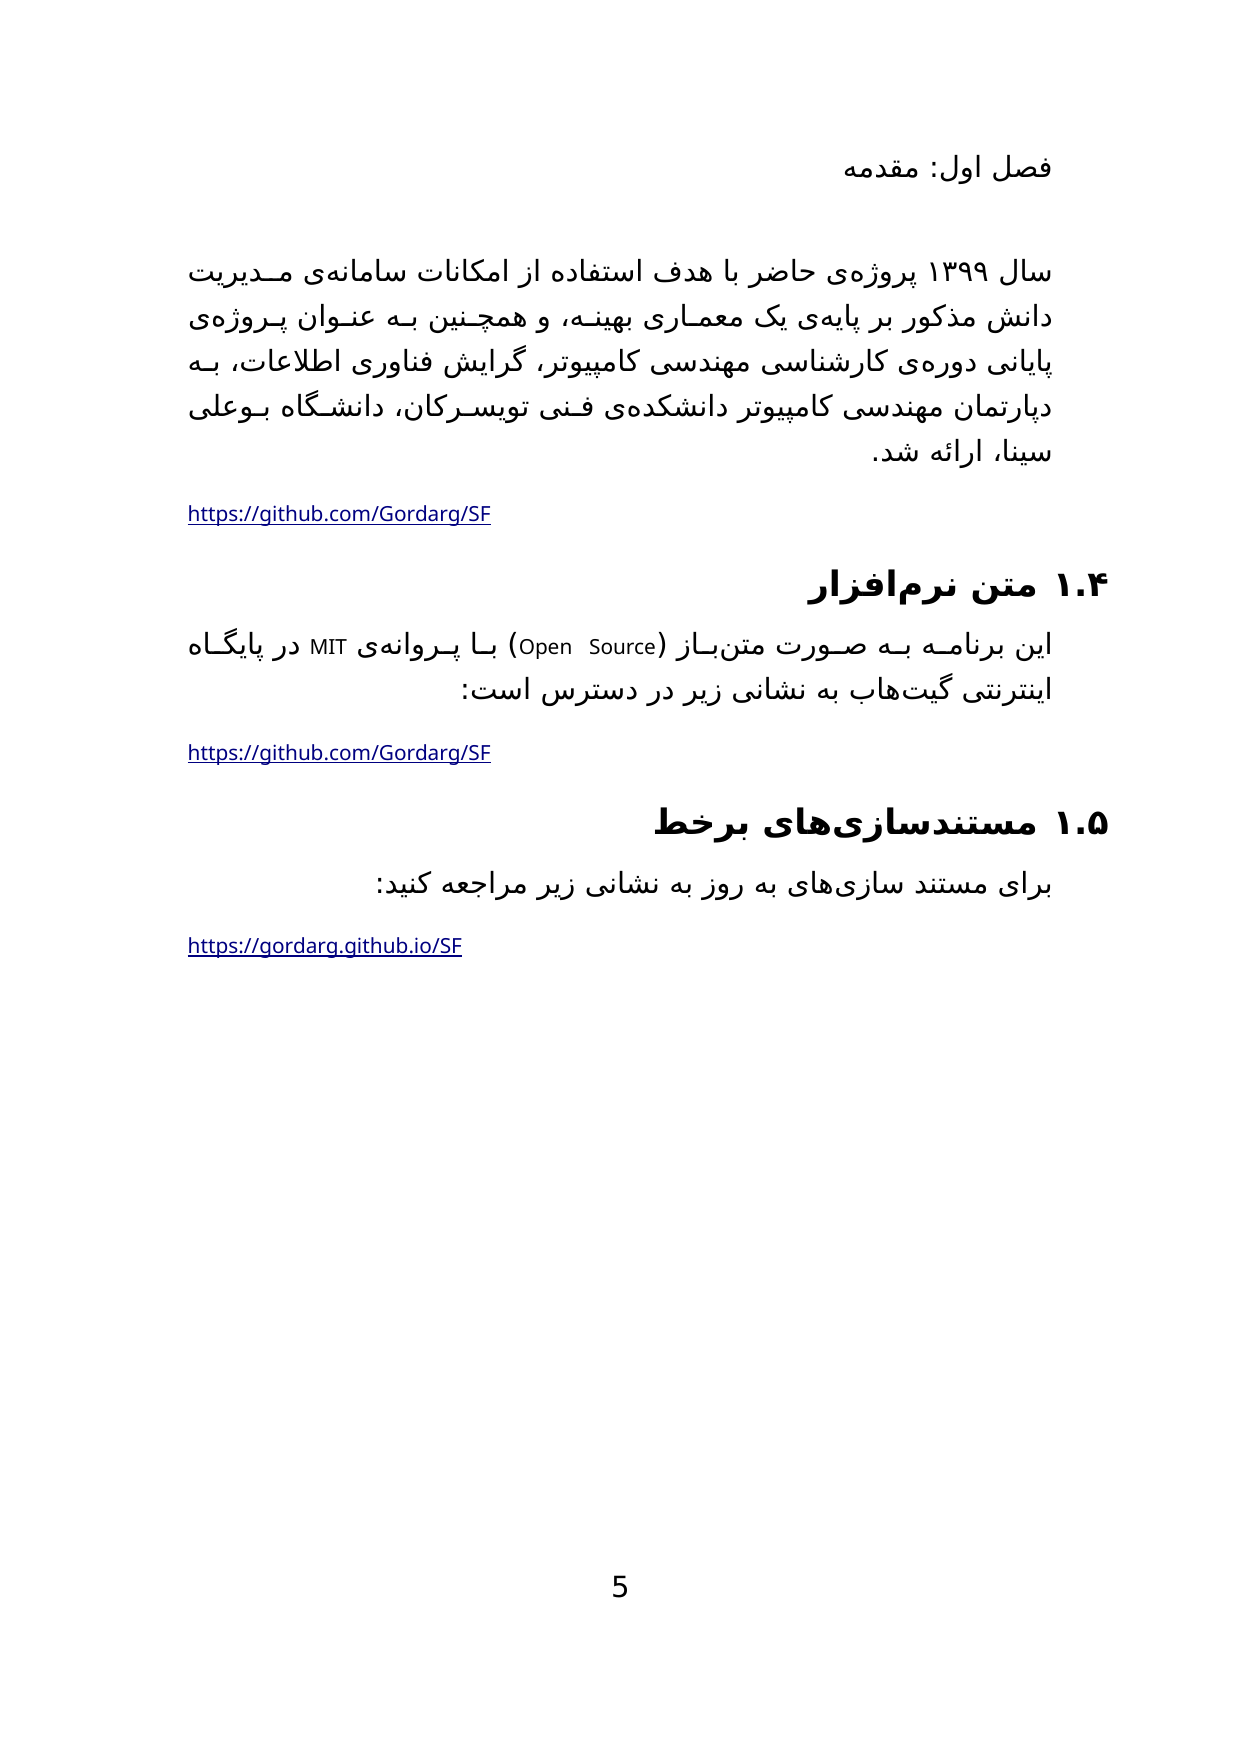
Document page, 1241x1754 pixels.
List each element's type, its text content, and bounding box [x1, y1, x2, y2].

text سال ۱۳۹۹ پروژه‌ی حاضر با هدف استفاده از امکانات سامانه‌ی مدیریت دانش مذکور بر پایه‌ی یک معماری بهینه، و همچنین به عنوان پروژه‌ی پایانی دوره‌ی کارشناسی مهندسی کامپیوتر، گرایش فناوری اطلاعات، به دپارتمان مهندسی کامپیوتر دانشکده‌ی فنی تویسرکان، دانشگاه بوعلی سینا، ارائه شد. [187, 243, 1053, 468]
text این برنامه به صورت متن‌باز (Open Source) با پروانه‌ی MIT در پایگاه اینترنتی گیت‌هاب به نشانی زیر در دسترس است: [187, 617, 1053, 707]
text https://github.com/Gordarg/SF [187, 721, 1053, 766]
text https://gordarg.github.io/SF [187, 914, 1053, 959]
subtitle متن نرم‌افزار [187, 563, 1053, 604]
text برای مستند سازی‌های به روز به نشانی زیر مراجعه کنید: [187, 855, 1053, 900]
subtitle مستند‌سازی‌های برخط [187, 802, 1053, 842]
text https://github.com/Gordarg/SF [187, 483, 1053, 528]
